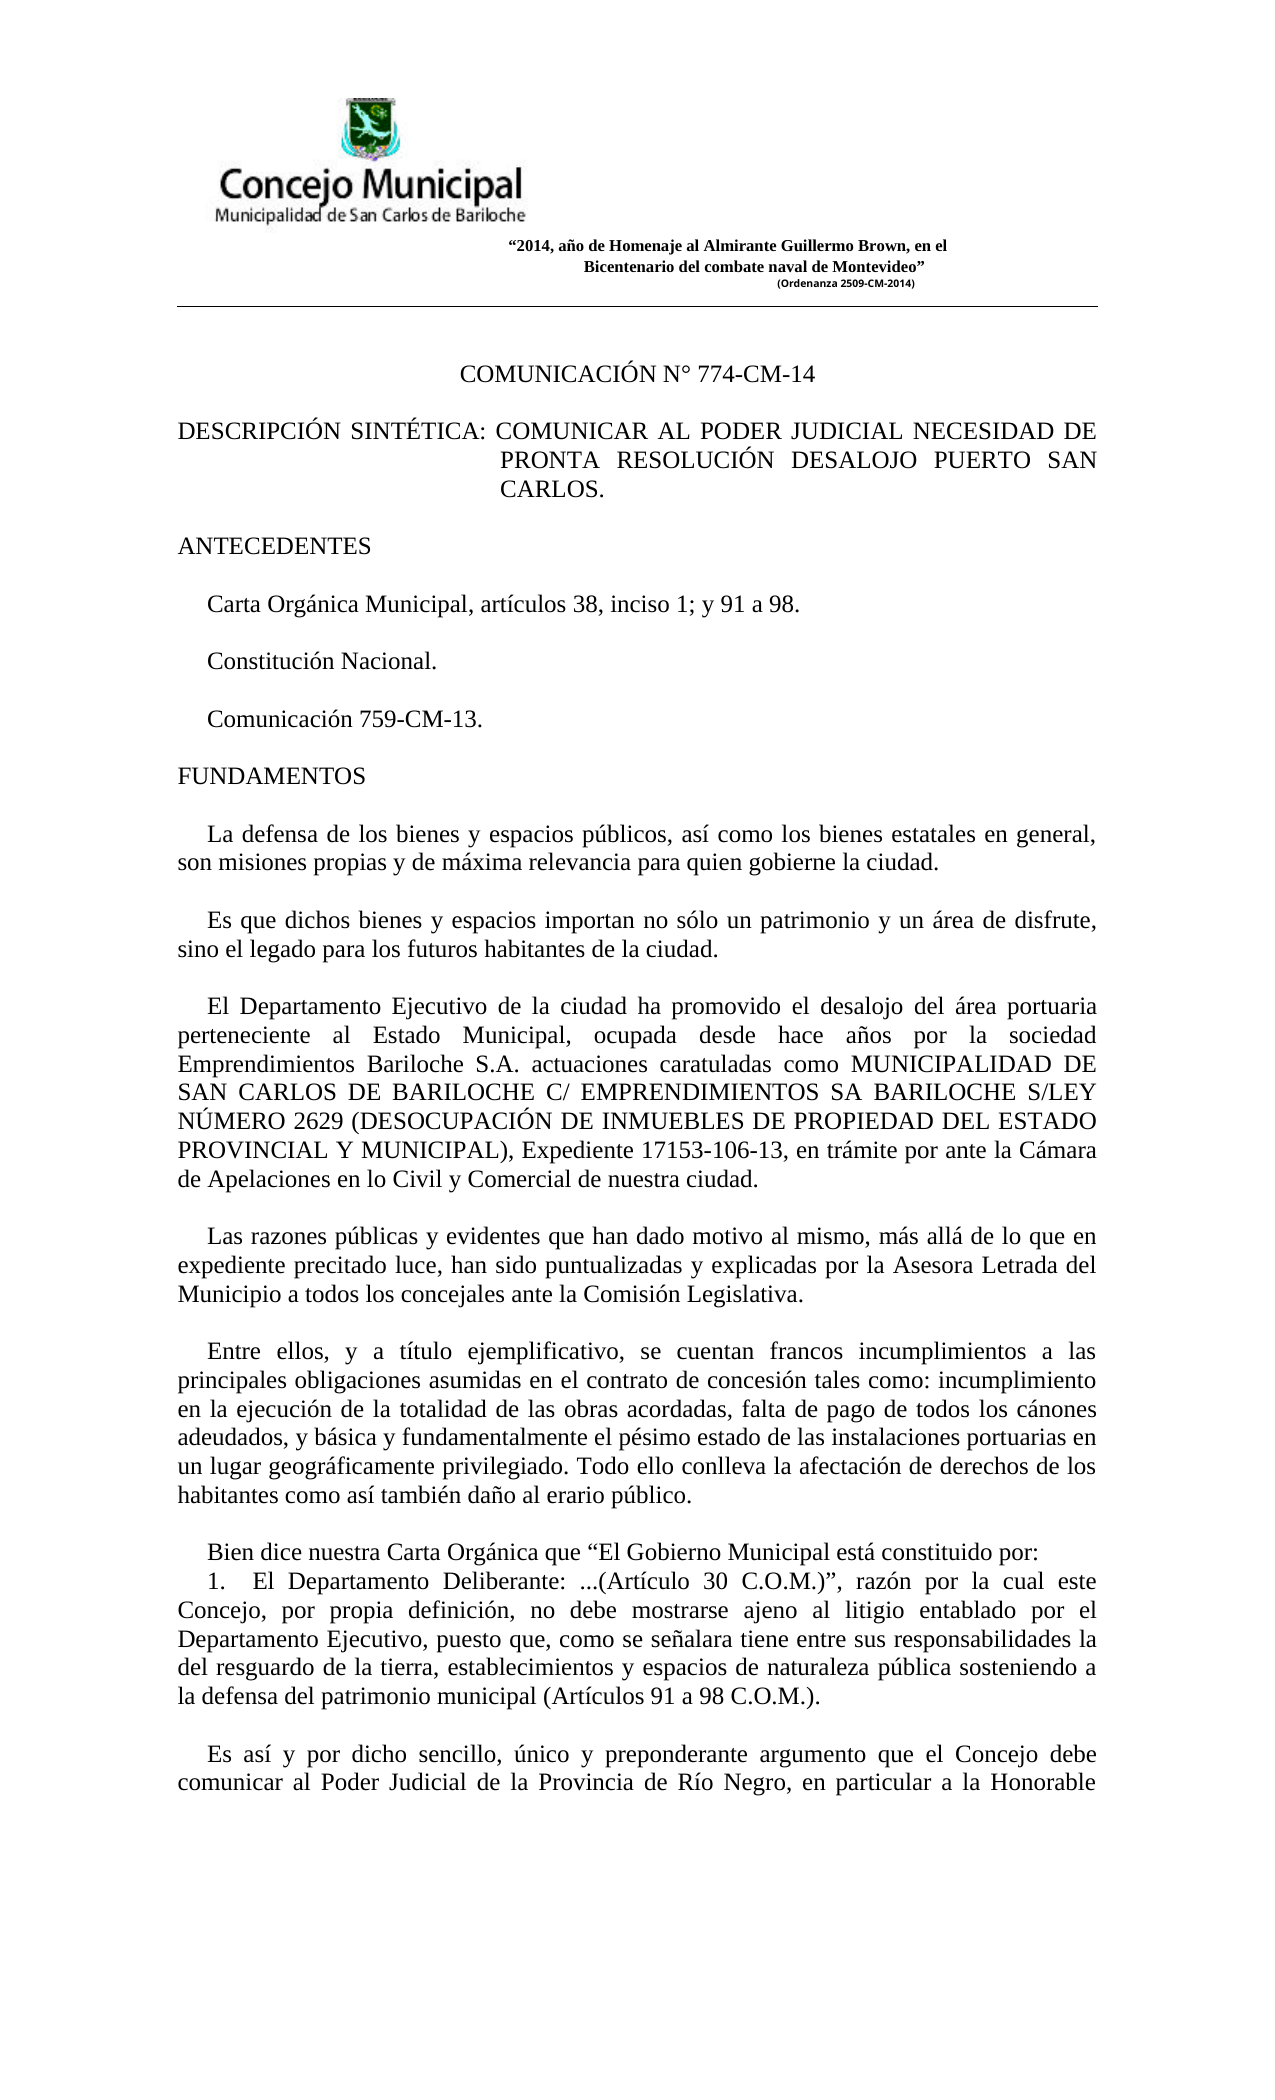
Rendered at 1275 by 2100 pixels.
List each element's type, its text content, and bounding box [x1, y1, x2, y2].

text Comunicación 759-CM-13. [177, 704, 1098, 732]
list El Departamento Deliberante: ...(Artículo 30 C.O.M.)”, razón por la cual este Concejo, por propia definición, no debe mostrarse ajeno al litigio entablado por el Departamento Ejecutivo, puesto que, como se señalara tiene entre sus responsabilidades la del resguardo de la tierra, establecimientos y espacios de naturaleza pública sosteniendo a la defensa del patrimonio municipal (Artículos 91 a 98 C.O.M.). [177, 1566, 1098, 1710]
text COMUNICACIÓN N° 774-CM-14 [177, 359, 1098, 387]
text Carta Orgánica Municipal, artículos 38, inciso 1; y 91 a 98. [177, 589, 1098, 617]
text DESCRIPCIÓN SINTÉTICA: COMUNICAR AL PODER JUDICIAL NECESIDAD DE PRONTA RESOLUCIÓN DESALOJO PUERTO SAN CARLOS. [177, 416, 1098, 502]
text La defensa de los bienes y espacios públicos, así como los bienes estatales en general, son misiones propias y de máxima relevancia para quien gobierne la ciudad. [177, 819, 1098, 876]
text Bien dice nuestra Carta Orgánica que “El Gobierno Municipal está constituido por: [177, 1537, 1098, 1566]
text Es así y por dicho sencillo, único y preponderante argumento que el Concejo debe comunicar al Poder Judicial de la Provincia de Río Negro, en particular a la Honorable [177, 1739, 1098, 1796]
text FUNDAMENTOS [177, 761, 1098, 790]
text El Departamento Ejecutivo de la ciudad ha promovido el desalojo del área portuaria perteneciente al Estado Municipal, ocupada desde hace años por la sociedad Emprendimientos Bariloche S.A. actuaciones caratuladas como MUNICIPALIDAD DE SAN CARLOS DE BARILOCHE C/ EMPRENDIMIENTOS SA BARILOCHE S/LEY NÚMERO 2629 (DESOCUPACIÓN DE INMUEBLES DE PROPIEDAD DEL ESTADO PROVINCIAL Y MUNICIPAL), Expediente 17153-106-13, en trámite por ante la Cámara de Apelaciones en lo Civil y Comercial de nuestra ciudad. [177, 991, 1098, 1192]
picture [194, 98, 554, 234]
text Las razones públicas y evidentes que han dado motivo al mismo, más allá de lo que en expediente precitado luce, han sido puntualizadas y explicadas por la Asesora Letrada del Municipio a todos los concejales ante la Comisión Legislativa. [177, 1221, 1098, 1307]
text Entre ellos, y a título ejemplificativo, se cuentan francos incumplimientos a las principales obligaciones asumidas en el contrato de concesión tales como: incumplimiento en la ejecución de la totalidad de las obras acordadas, falta de pago de todos los cánones adeudados, y básica y fundamentalmente el pésimo estado de las instalaciones portuarias en un lugar geográficamente privilegiado. Todo ello conlleva la afectación de derechos de los habitantes como así también daño al erario público. [177, 1336, 1098, 1509]
text Es que dichos bienes y espacios importan no sólo un patrimonio y un área de disfrute, sino el legado para los futuros habitantes de la ciudad. [177, 905, 1098, 962]
text ANTECEDENTES [177, 531, 1098, 560]
text Constitución Nacional. [177, 646, 1098, 675]
